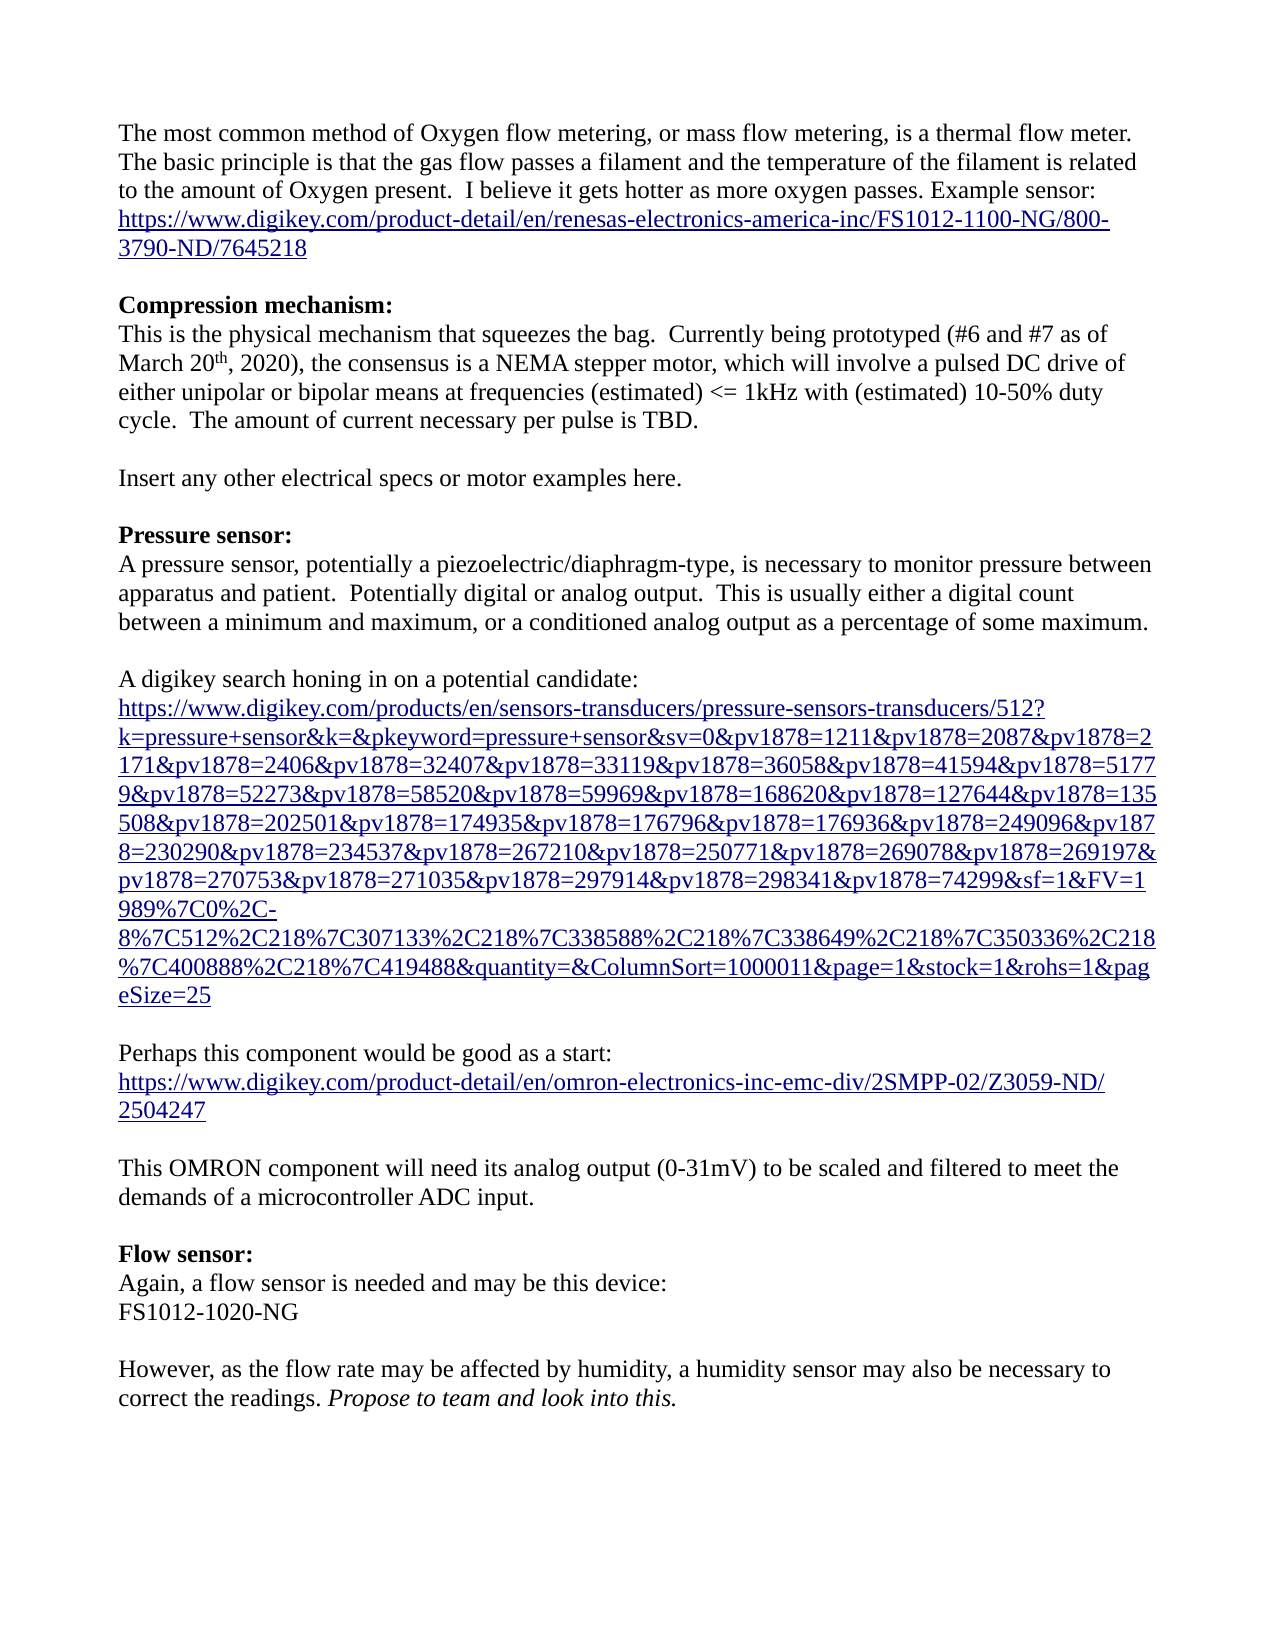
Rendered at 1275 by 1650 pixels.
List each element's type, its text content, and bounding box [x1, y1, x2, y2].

text Insert any other electrical specs or motor examples here. [118, 463, 1157, 492]
text pv1878=270753&pv1878=271035&pv1878=297914&pv1878=298341&pv1878=74299&sf=1&FV=1989%7C0%2C-8%7C512%2C218%7C307133%2C218%7C338588%2C218%7C338649%2C218%7C350336%2C218%7C400888%2C218%7C419488&quantity=&ColumnSort=1000011&page=1&stock=1&rohs=1&pageSize=25 [118, 863, 1157, 1009]
text https://www.digikey.com/product-detail/en/renesas-electronics-america-inc/FS1012-1100-NG/800-3790-ND/7645218 [118, 204, 1157, 262]
text Perhaps this component would be good as a start: [118, 1038, 1157, 1067]
text This OMRON component will need its analog output (0-31mV) to be scaled and filtered to meet the demands of a microcontroller ADC input. [118, 1153, 1157, 1211]
text FS1012-1020-NG [118, 1297, 1157, 1326]
text Again, a flow sensor is needed and may be this device: [118, 1268, 1157, 1297]
text https://www.digikey.com/product-detail/en/omron-electronics-inc-emc-div/2SMPP-02/Z3059-ND/2504247 [118, 1067, 1157, 1124]
text Compression mechanism: [118, 291, 1157, 319]
text Flow sensor: [118, 1239, 1157, 1268]
text https://www.digikey.com/products/en/sensors-transducers/pressure-sensors-transducers/512?k=pressure+sensor&k=&pkeyword=pressure+sensor&sv=0&pv1878=1211&pv1878=2087&pv1878=2171&pv1878=2406&pv1878=32407&pv1878=33119&pv1878=36058&pv1878=41594&pv1878=51779&pv1878=52273&pv1878=58520&pv1878=59969&pv1878=168620&pv1878=127644&pv1878=135 [118, 693, 1157, 804]
text However, as the flow rate may be affected by humidity, a humidity sensor may also be necessary to correct the readings. Propose to team and look into this. [118, 1354, 1157, 1412]
text This is the physical mechanism that squeezes the bag. Currently being prototyped (#6 and #7 as of March 20th, 2020), the consensus is a NEMA stepper motor, which will involve a pulsed DC drive of either unipolar or bipolar means at frequencies (estimated) <= 1kHz with (estimated) 10-50% duty cycle. The amount of current necessary per pulse is TBD. [118, 319, 1157, 434]
text The most common method of Oxygen flow metering, or mass flow metering, is a thermal flow meter. The basic principle is that the gas flow passes a filament and the temperature of the filament is related to the amount of Oxygen present. I believe it gets hotter as more oxygen passes. Example sensor: [118, 118, 1157, 204]
text Pressure sensor: [118, 521, 1157, 549]
text A pressure sensor, potentially a piezoelectric/diaphragm-type, is necessary to monitor pressure between apparatus and patient. Potentially digital or analog output. This is usually either a digital count between a minimum and maximum, or a conditioned analog output as a percentage of some maximum. [118, 549, 1157, 636]
text 508&pv1878=202501&pv1878=174935&pv1878=176796&pv1878=176936&pv1878=249096&pv1878=230290&pv1878=234537&pv1878=267210&pv1878=250771&pv1878=269078&pv1878=269197& [118, 806, 1157, 862]
text A digikey search honing in on a potential candidate: [118, 664, 1157, 693]
